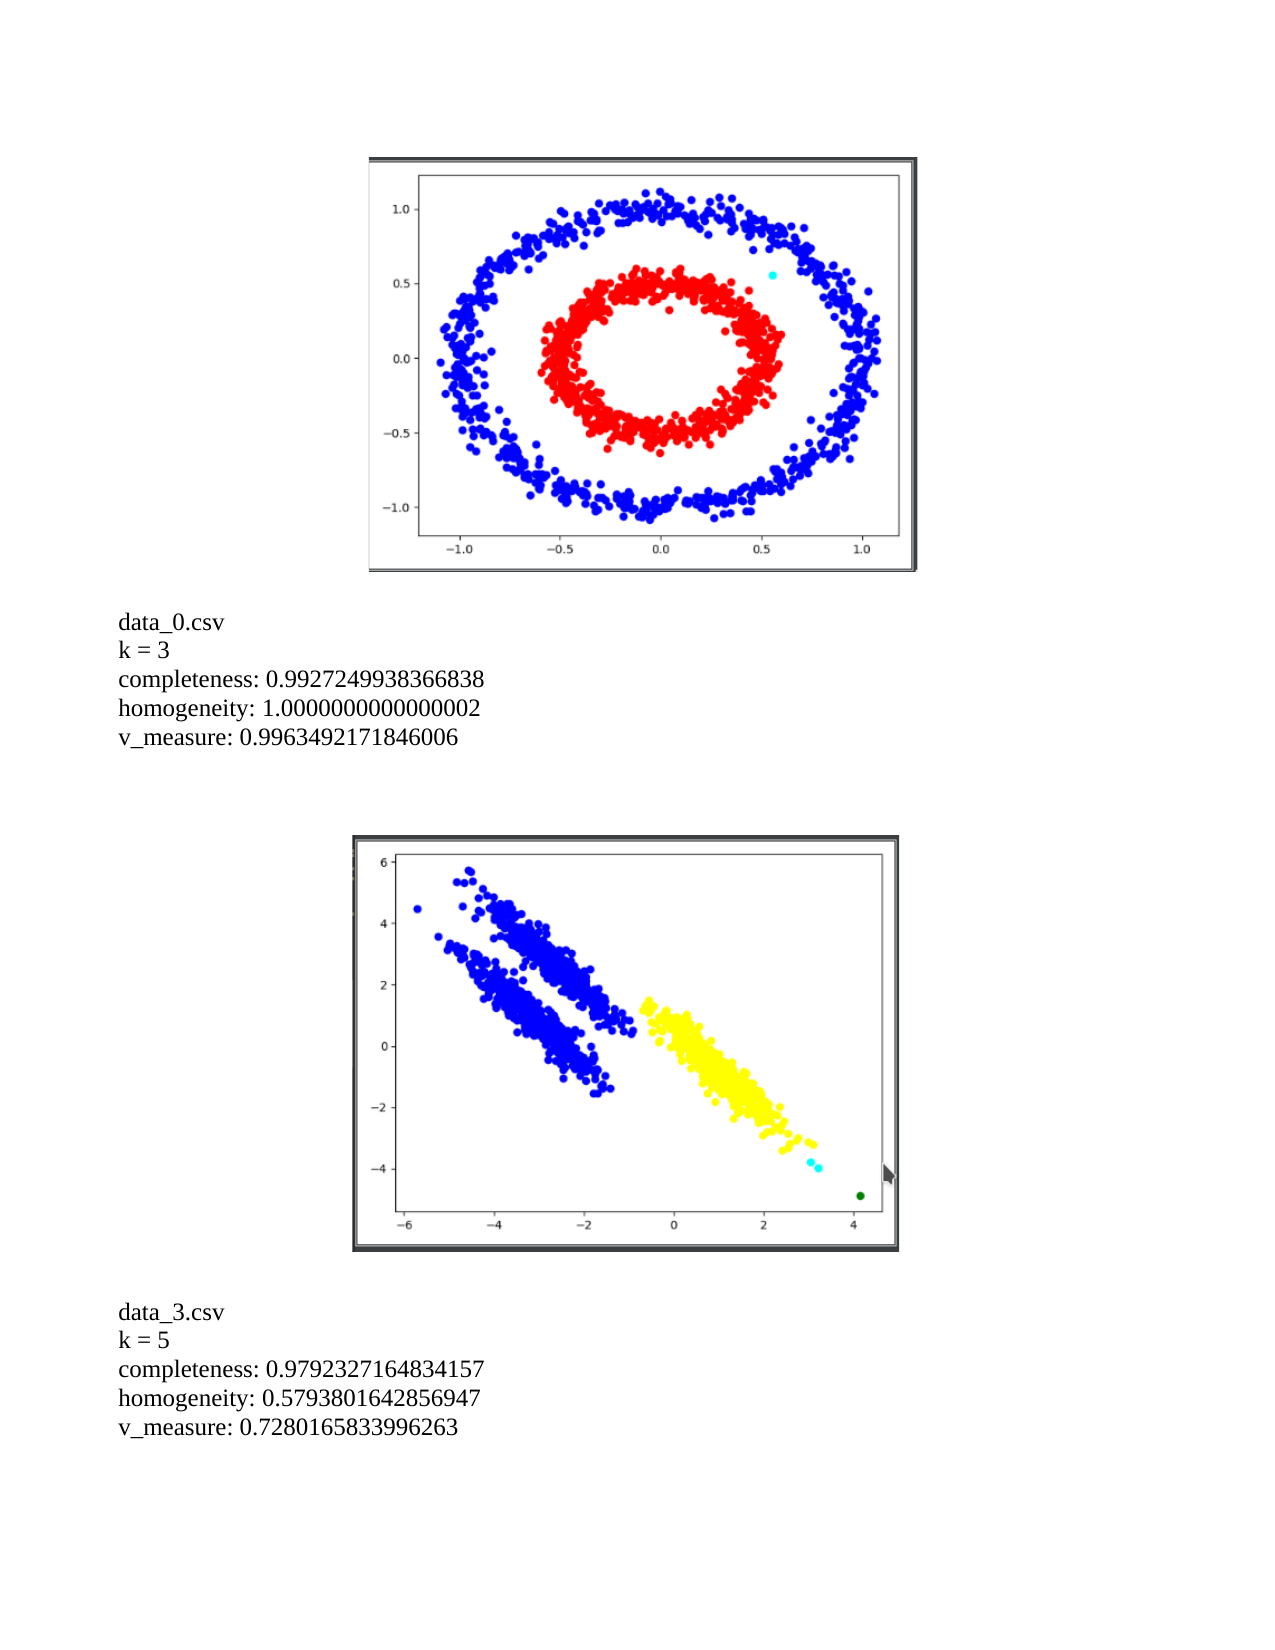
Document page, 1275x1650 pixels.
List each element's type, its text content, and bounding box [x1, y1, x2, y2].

text homogeneity: 0.5793801642856947 [118, 1383, 1157, 1412]
text v_measure: 0.9963492171846006 [118, 722, 1157, 751]
text v_measure: 0.7280165833996263 [118, 1412, 1157, 1441]
text completeness: 0.9927249938366838 [118, 664, 1157, 693]
text homogeneity: 1.0000000000000002 [118, 693, 1157, 722]
text data_0.csv k = 3 [118, 607, 1157, 664]
picture [352, 835, 900, 1252]
picture [368, 157, 918, 572]
text completeness: 0.9792327164834157 [118, 1354, 1157, 1383]
text data_3.csv k = 5 [118, 1297, 1157, 1354]
